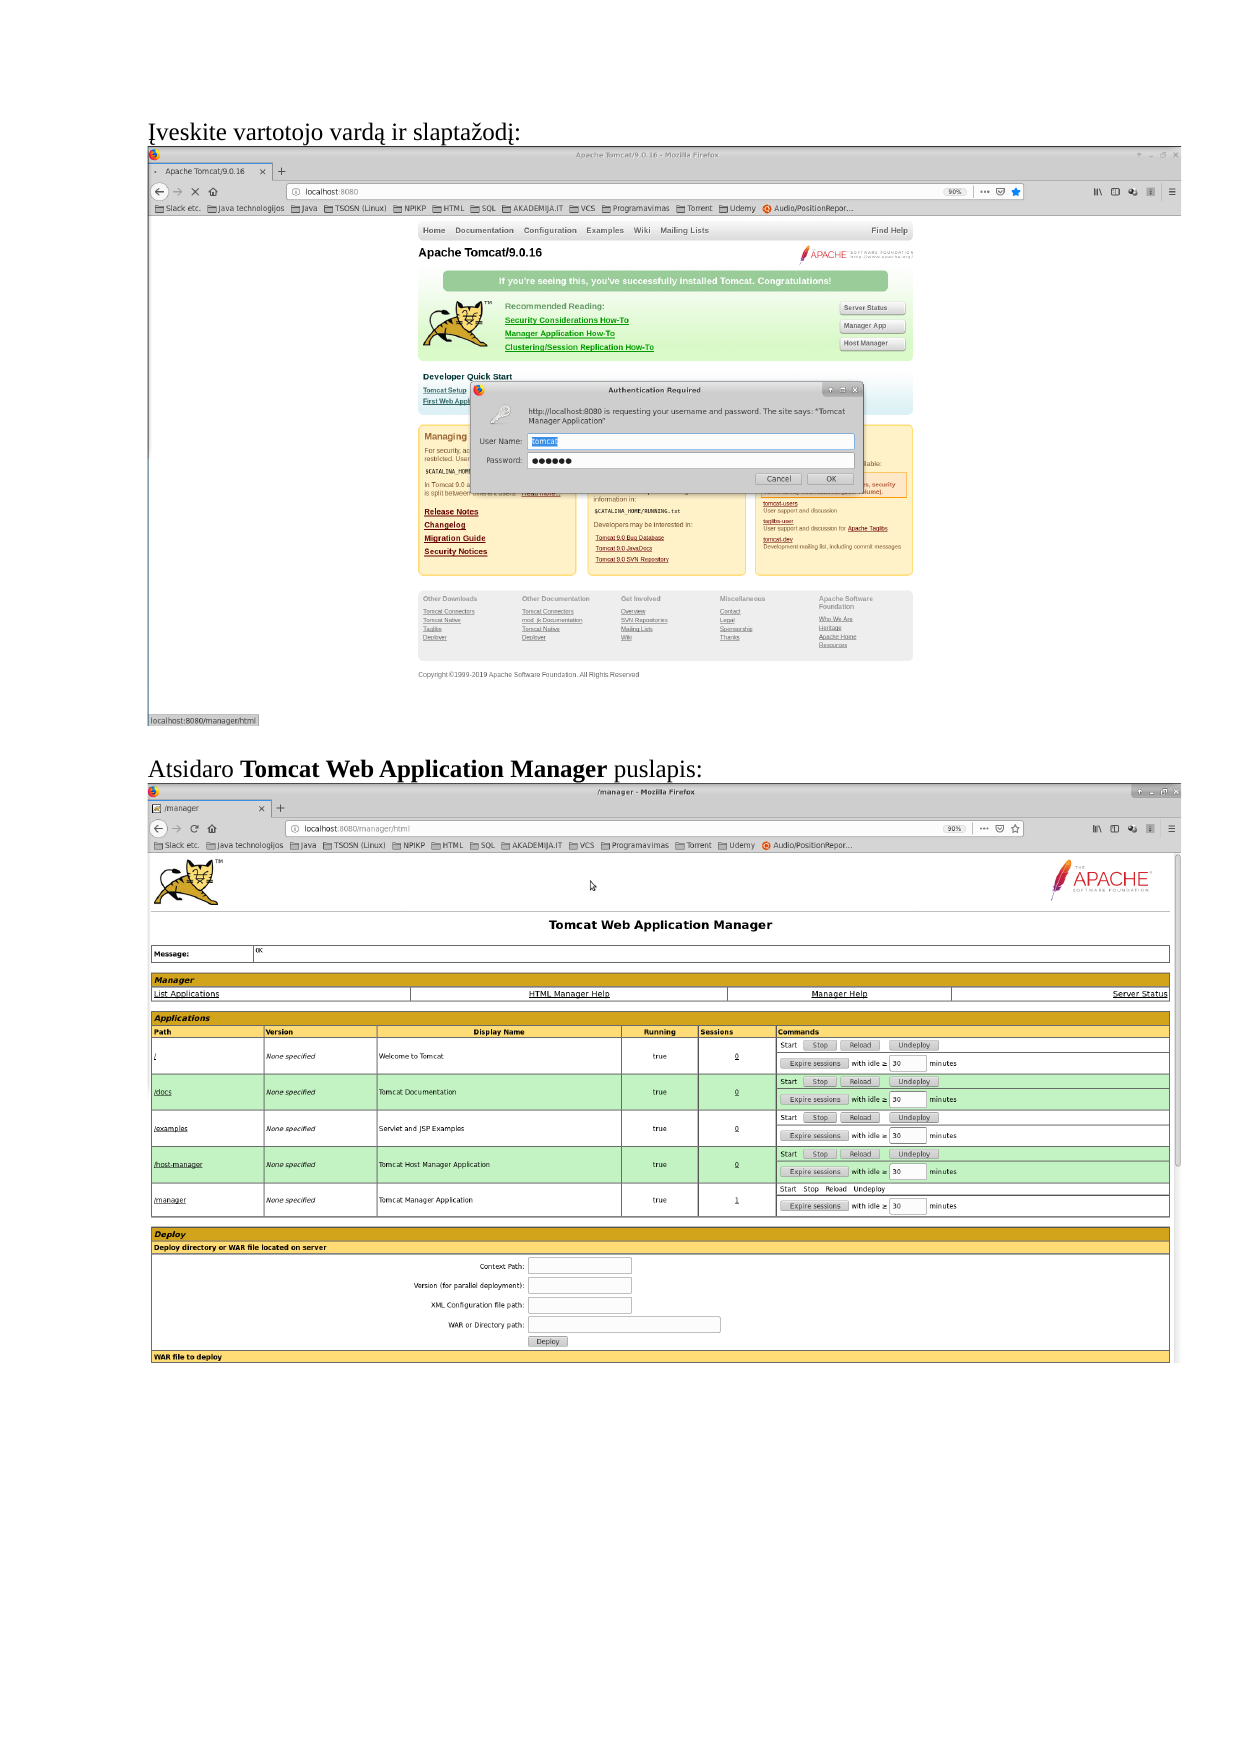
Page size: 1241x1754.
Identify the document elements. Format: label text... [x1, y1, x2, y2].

text Atsidaro Tomcat Web Application Manager puslapis: [148, 754, 1181, 783]
text Įveskite vartotojo vardą ir slaptažodį: [148, 117, 1181, 146]
picture [147, 146, 1182, 726]
picture [147, 783, 1182, 1363]
